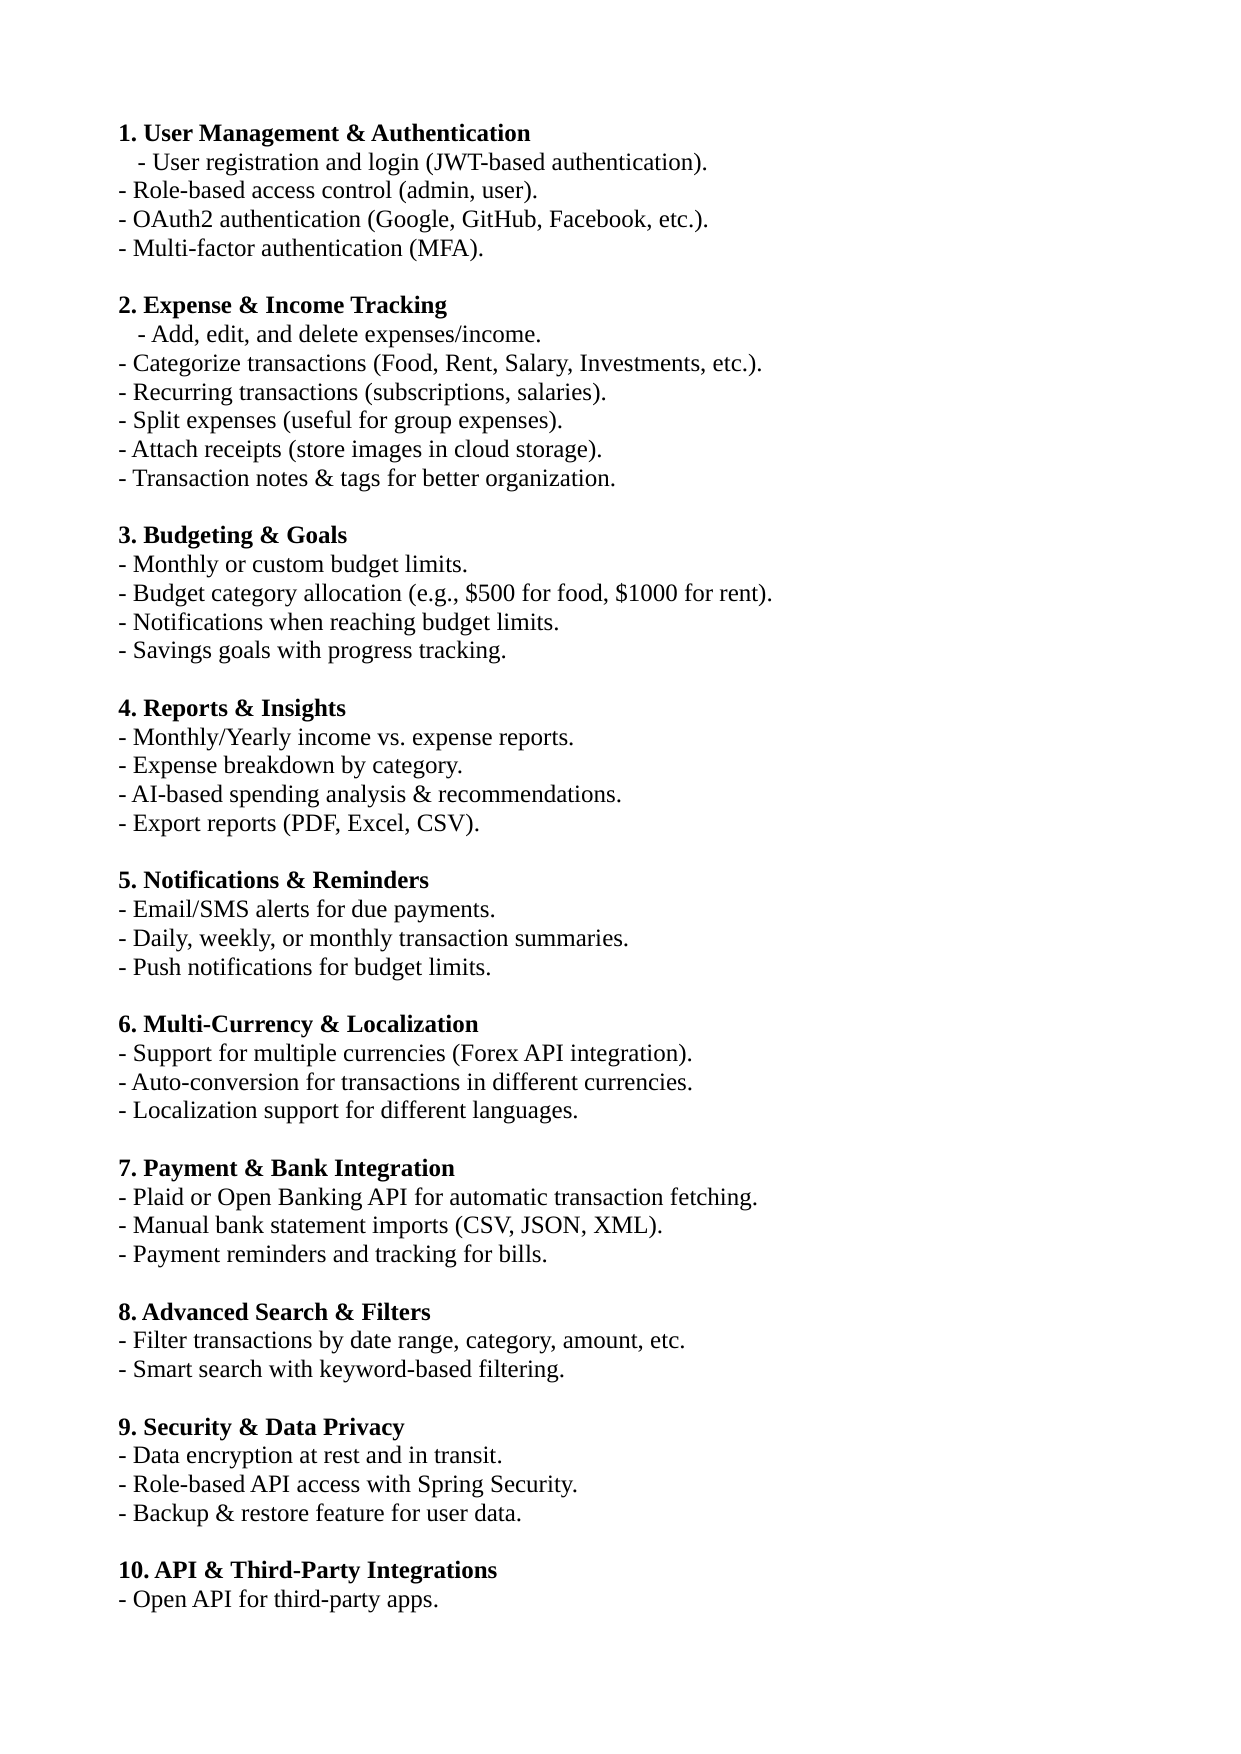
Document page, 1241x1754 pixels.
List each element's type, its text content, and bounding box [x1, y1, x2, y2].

text - Smart search with keyword-based filtering. [118, 1354, 1122, 1383]
text 1. User Management & Authentication [118, 118, 1122, 147]
text - Expense breakdown by category. [118, 751, 1122, 779]
text 8. Advanced Search & Filters [118, 1297, 1122, 1326]
text 5. Notifications & Reminders [118, 866, 1122, 894]
text - Open API for third-party apps. [118, 1584, 1122, 1613]
text - Data encryption at rest and in transit. [118, 1441, 1122, 1469]
text ✅- Add, edit, and delete expenses/income. [118, 319, 1122, 348]
text - Auto-conversion for transactions in different currencies. [118, 1067, 1122, 1096]
text - Categorize transactions (Food, Rent, Salary, Investments, etc.). [118, 348, 1122, 377]
text - Plaid or Open Banking API for automatic transaction fetching. [118, 1182, 1122, 1211]
text - Localization support for different languages. [118, 1096, 1122, 1124]
text - Multi-factor authentication (MFA). [118, 233, 1122, 262]
text - Backup & restore feature for user data. [118, 1498, 1122, 1527]
text - Filter transactions by date range, category, amount, etc. [118, 1326, 1122, 1354]
text - Split expenses (useful for group expenses). [118, 406, 1122, 434]
text - Role-based API access with Spring Security. [118, 1469, 1122, 1498]
text 7. Payment & Bank Integration [118, 1153, 1122, 1182]
text - OAuth2 authentication (Google, GitHub, Facebook, etc.). [118, 204, 1122, 233]
text - Email/SMS alerts for due payments. [118, 894, 1122, 923]
text - Attach receipts (store images in cloud storage). [118, 434, 1122, 463]
text - Notifications when reaching budget limits. [118, 607, 1122, 636]
text - Monthly or custom budget limits. [118, 549, 1122, 578]
text 2. Expense & Income Tracking [118, 291, 1122, 319]
text - Monthly/Yearly income vs. expense reports. [118, 722, 1122, 751]
text - Budget category allocation (e.g., $500 for food, $1000 for rent). [118, 578, 1122, 607]
text 6. Multi-Currency & Localization [118, 1009, 1122, 1038]
text 10. API & Third-Party Integrations [118, 1556, 1122, 1584]
text 9. Security & Data Privacy [118, 1412, 1122, 1441]
text - Role-based access control (admin, user). [118, 176, 1122, 204]
text - Daily, weekly, or monthly transaction summaries. [118, 923, 1122, 952]
text - Support for multiple currencies (Forex API integration). [118, 1038, 1122, 1067]
text - Export reports (PDF, Excel, CSV). [118, 808, 1122, 837]
text - Recurring transactions (subscriptions, salaries). [118, 377, 1122, 406]
text - Payment reminders and tracking for bills. [118, 1239, 1122, 1268]
text - Transaction notes & tags for better organization. [118, 463, 1122, 492]
text 3. Budgeting & Goals [118, 521, 1122, 549]
text - AI-based spending analysis & recommendations. [118, 779, 1122, 808]
text - Manual bank statement imports (CSV, JSON, XML). [118, 1211, 1122, 1239]
text 4. Reports & Insights [118, 693, 1122, 722]
text - Savings goals with progress tracking. [118, 636, 1122, 664]
text ✅- User registration and login (JWT-based authentication). [118, 147, 1122, 176]
text - Push notifications for budget limits. [118, 952, 1122, 981]
